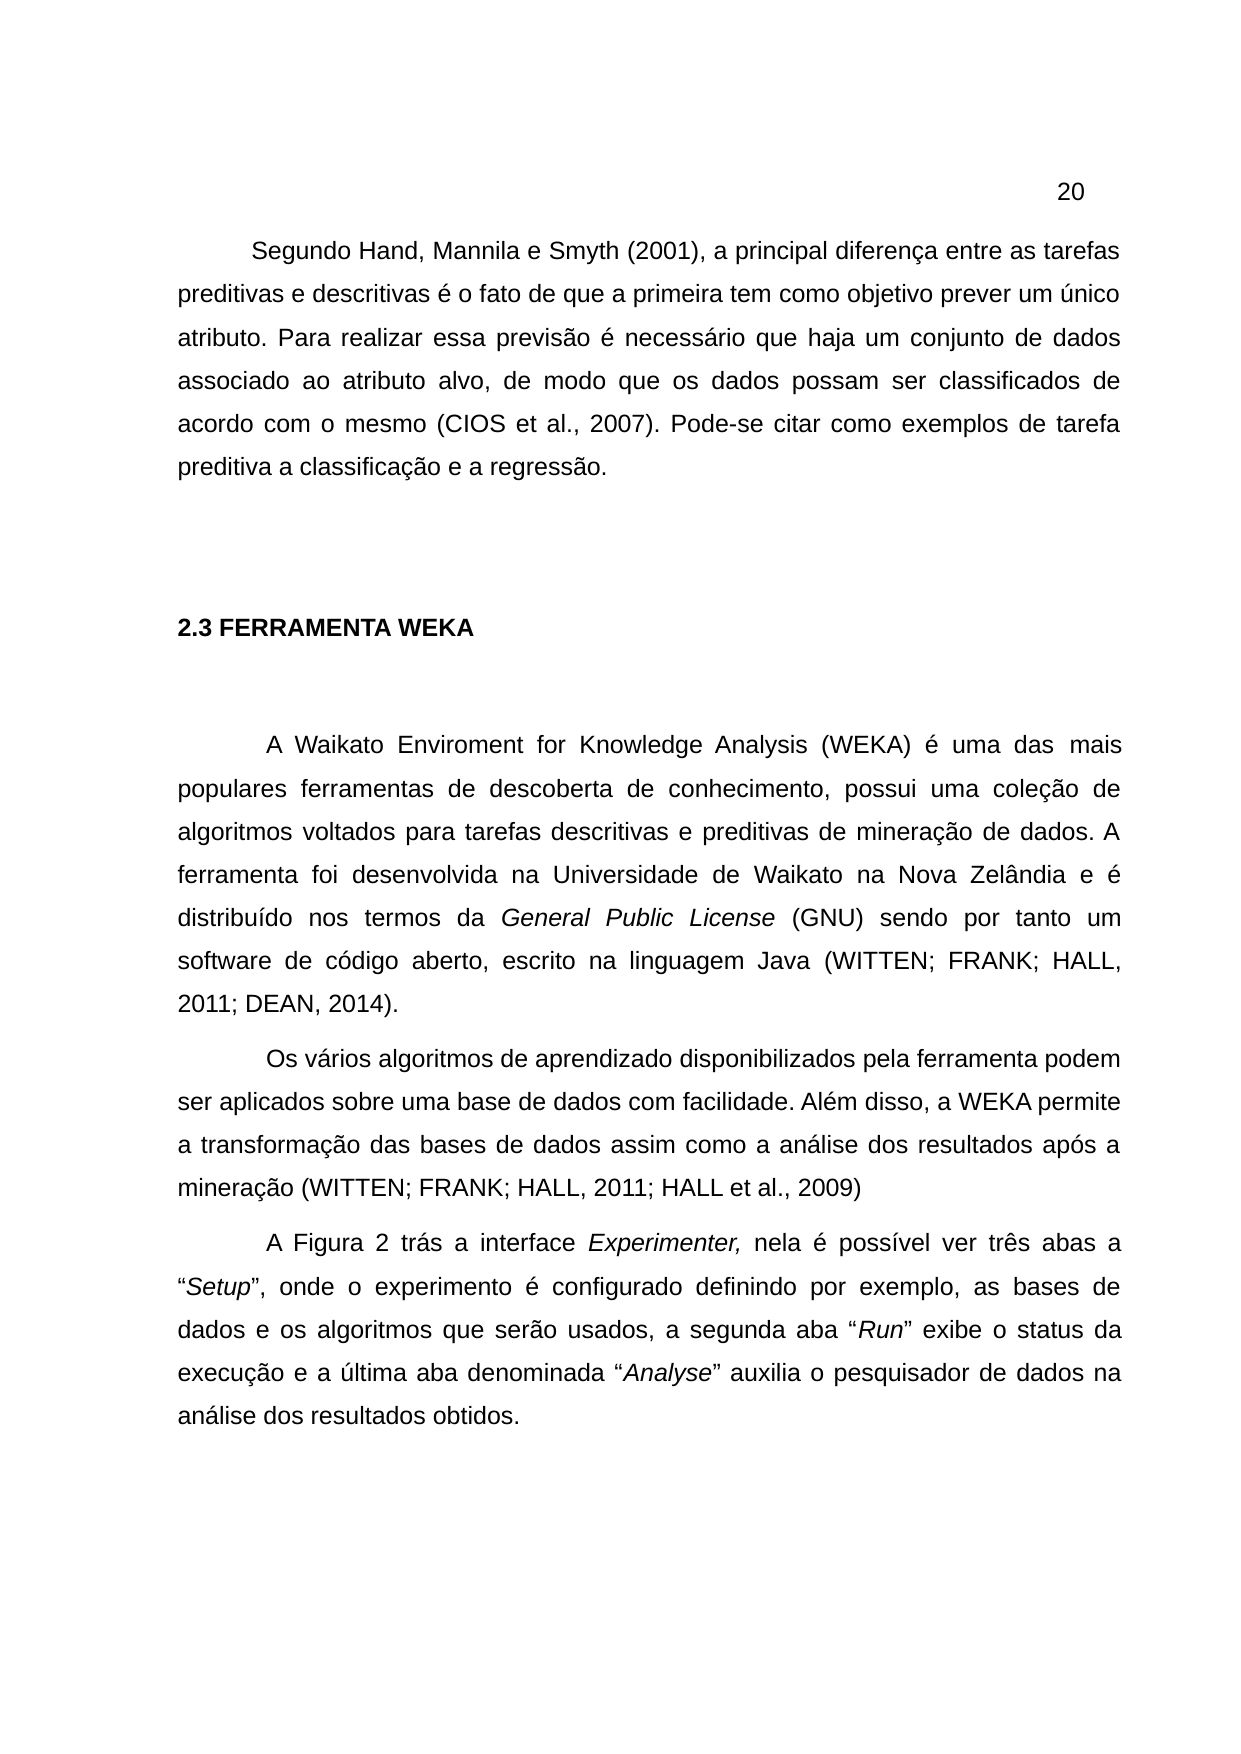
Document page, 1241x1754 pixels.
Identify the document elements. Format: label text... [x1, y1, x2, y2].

text Os vários algoritmos de aprendizado disponibilizados pela ferramenta podem ser aplicados sobre uma base de dados com facilidade. Além disso, a WEKA permite a transformação das bases de dados assim como a análise dos resultados após a mineração (WITTEN; FRANK; HALL, 2011; HALL et al., 2009) [177, 1044, 1122, 1202]
text Segundo Hand, Mannila e Smyth (2001), a principal diferença entre as tarefas preditivas e descritivas é o fato de que a primeira tem como objetivo prever um único atributo. Para realizar essa previsão é necessário que haja um conjunto de dados associado ao atributo alvo, de modo que os dados possam ser classificados de acordo com o mesmo (CIOS et al., 2007). Pode-se citar como exemplos de tarefa preditiva a classificação e a regressão. [177, 236, 1122, 481]
text A Figura 2 trás a interface Experimenter, nela é possível ver três abas a “Setup”, onde o experimento é configurado definindo por exemplo, as bases de dados e os algoritmos que serão usados, a segunda aba “Run” exibe o status da execução e a última aba denominada “Analyse” auxilia o pesquisador de dados na análise dos resultados obtidos. [177, 1228, 1122, 1429]
text 2.3 FERRAMENTA WEKA [177, 613, 1122, 642]
text A Waikato Enviroment for Knowledge Analysis (WEKA) é uma das mais populares ferramentas de descoberta de conhecimento, possui uma coleção de algoritmos voltados para tarefas descritivas e preditivas de mineração de dados. A ferramenta foi desenvolvida na Universidade de Waikato na Nova Zelândia e é distribuído nos termos da General Public License (GNU) sendo por tanto um software de código aberto, escrito na linguagem Java (WITTEN; FRANK; HALL, 2011; DEAN, 2014). [177, 730, 1122, 1018]
